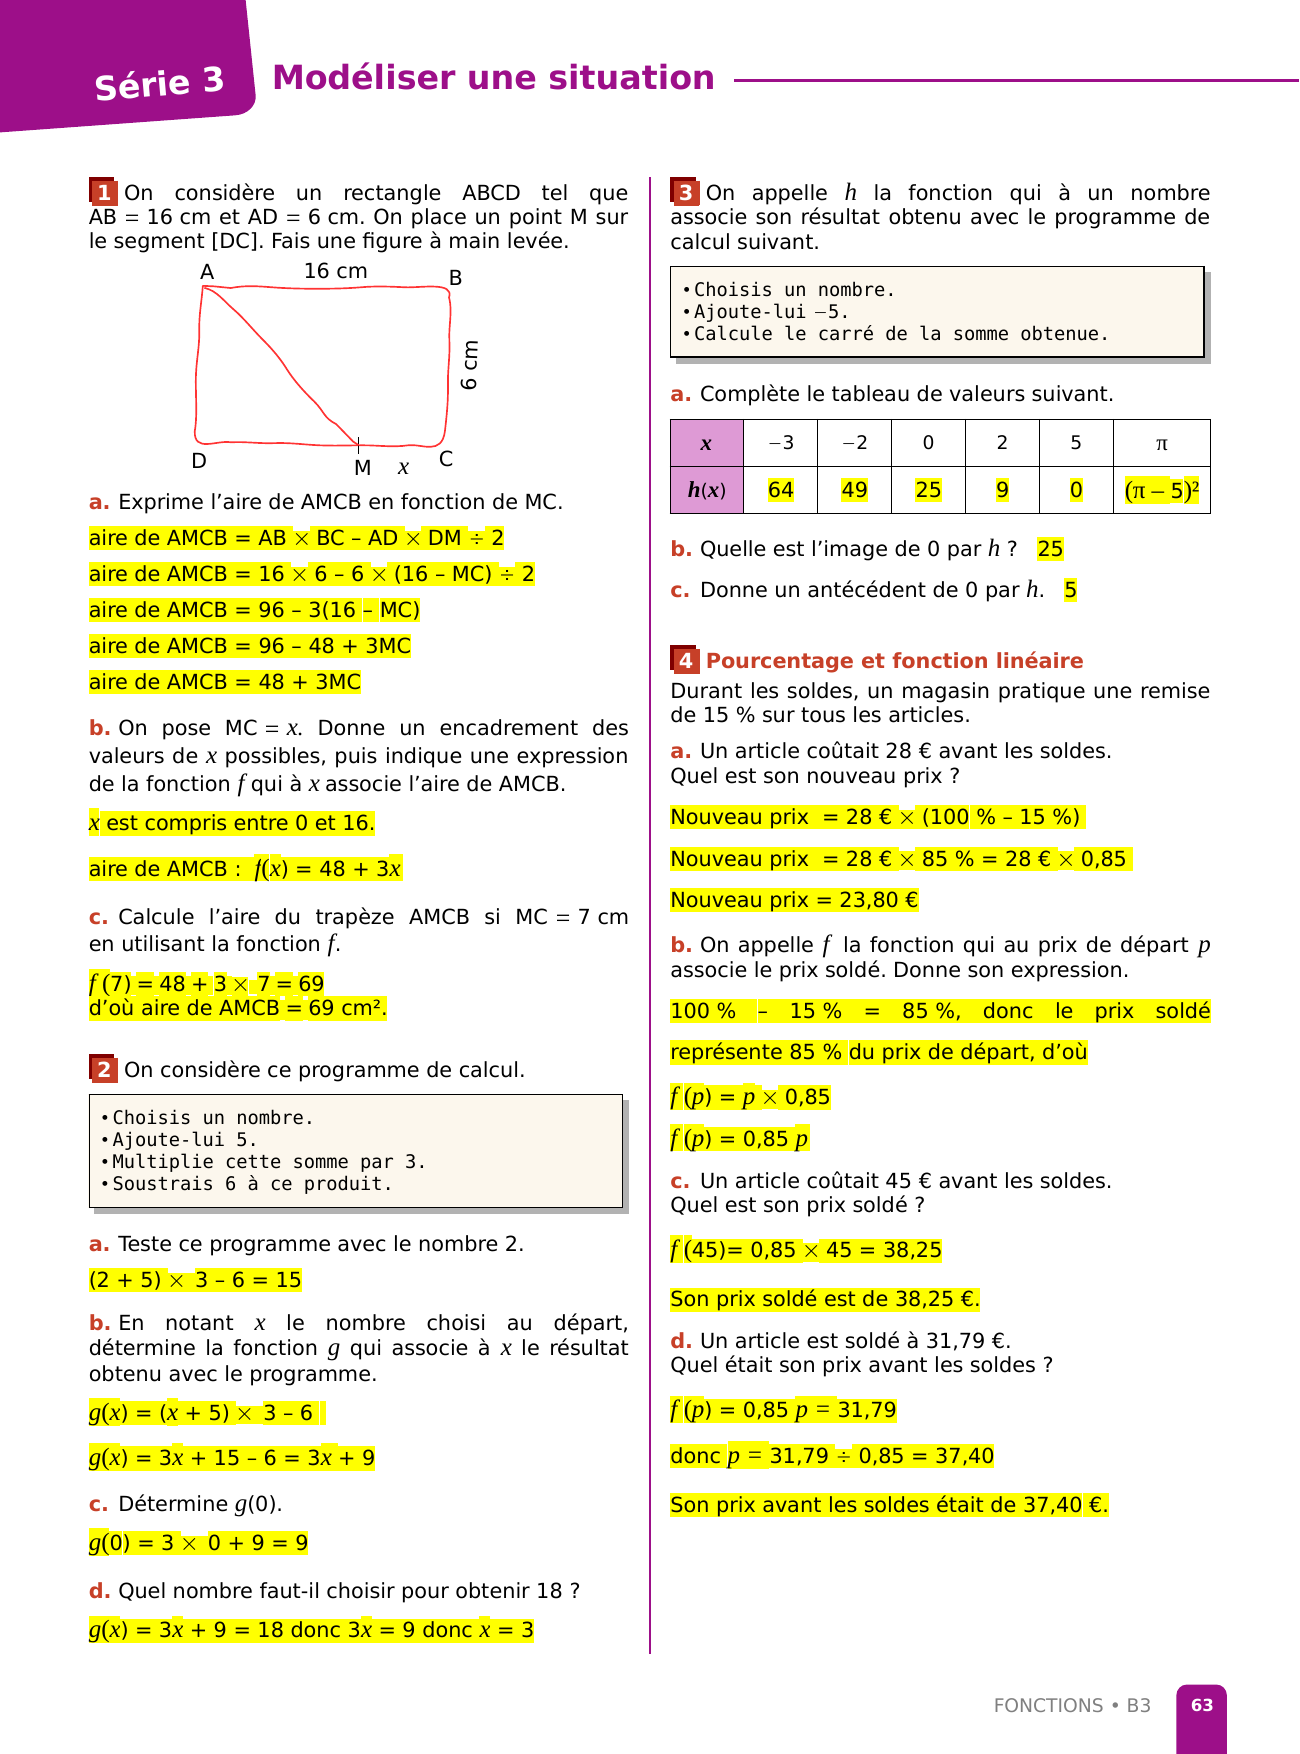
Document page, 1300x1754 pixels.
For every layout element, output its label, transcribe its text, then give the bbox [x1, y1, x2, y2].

list Soustrais 6 à ce produit. [90, 1160, 622, 1207]
list Un article est soldé à 31,79 €. [670, 1329, 1211, 1354]
list g(x) = (x + 5) × 3 – 6 [88, 1398, 629, 1426]
list Choisis un nombre. [90, 1095, 622, 1116]
list aire de AMCB = AB × BC – AD × DM ÷ 2 [88, 526, 629, 550]
list Nouveau prix = 28 € × 85 % = 28 € × 0,85 [670, 829, 1211, 871]
list Complète le tableau de valeurs suivant. [670, 383, 1211, 407]
list Teste ce programme avec le nombre 2. [88, 1232, 629, 1256]
table_cell 25 [892, 467, 965, 513]
list Un article coûtait 28 € avant les soldes. [670, 740, 1211, 764]
list Calcule le carré de la somme obtenue. [671, 310, 1203, 356]
table_header x [671, 420, 743, 466]
list (2 + 5) × 3 – 6 = 15 [88, 1268, 629, 1292]
list Ajoute-lui 5. [90, 1116, 622, 1138]
list Un article coûtait 45 € avant les soldes. [670, 1169, 1211, 1193]
table_cell 0 [1040, 467, 1113, 513]
list f (p) = p × 0,85 [670, 1082, 1211, 1110]
list Ajoute-lui −5. [671, 288, 1203, 310]
list donc p = 31,79 ÷ 0,85 = 37,40 [670, 1441, 1211, 1469]
list f (45)= 0,85 × 45 = 38,25 [670, 1235, 1211, 1263]
table_header 2 [966, 420, 1039, 466]
list Son prix soldé est de 38,25 €. [670, 1287, 1211, 1312]
list Quel nombre faut-il choisir pour obtenir 18 ? [88, 1579, 629, 1604]
list Détermine g(0). [88, 1489, 629, 1516]
text aire de AMCB = 96 – 3(16 – MC) [88, 598, 629, 622]
list g(x) = 3x + 9 = 18 donc 3x = 9 donc x = 3 [88, 1616, 629, 1643]
table_header 5 [1040, 420, 1113, 466]
list Son prix avant les soldes était de 37,40 €. [670, 1493, 1211, 1517]
list Multiplie cette somme par 3. [90, 1138, 622, 1160]
table_cell h(x) [671, 467, 743, 513]
list aire de AMCB = 48 + 3MC [88, 670, 629, 694]
list Calcule l’aire du trapèze AMCB si MC = 7 cm en utilisant la fonction f. [88, 905, 629, 957]
subtitle Pourcentage et fonction linéaire [696, 645, 1211, 673]
table_cell 49 [818, 467, 891, 513]
table_header 0 [892, 420, 965, 466]
list Quelle est l’image de 0 par h ? 25 [670, 520, 1211, 562]
list Exprime l’aire de AMCB en fonction de MC. [88, 490, 629, 514]
subtitle On considère ce programme de calcul. [114, 1054, 629, 1082]
list 100 % – 15 % = 85 %, donc le prix soldé représente 85 % du prix de départ, d’où [670, 982, 1211, 1065]
text f (7) = 48 + 3 × 7 = 69 d’où aire de AMCB = 69 cm². [88, 969, 629, 1021]
list Nouveau prix = 28 € × (100 % – 15 %) [670, 788, 1211, 829]
list g(x) = 3x + 15 – 6 = 3x + 9 [88, 1443, 629, 1471]
list f (p) = 0,85 p [670, 1110, 1211, 1151]
table_header −2 [818, 420, 891, 466]
list aire de AMCB : f(x) = 48 + 3x [88, 854, 629, 881]
list aire de AMCB = 16 × 6 – 6 × (16 – MC) ÷ 2 [88, 562, 629, 586]
subtitle On appelle h la fonction qui à un nombre associe son résultat obtenu avec le programme de calcul suivant. [670, 177, 1211, 254]
list f (p) = 0,85 p = 31,79 [670, 1396, 1211, 1423]
subtitle On considère un rectangle ABCD tel que AB  16 cm et AD  6 cm. On place un point M sur le segment [DC]. Fais une figure à main levée. [88, 177, 629, 254]
list Donne un antécédent de 0 par h. 5 [670, 562, 1211, 603]
list g(0) = 3 × 0 + 9 = 9 [88, 1528, 629, 1556]
table_cell 9 [966, 467, 1039, 513]
list On appelle f la fonction qui au prix de départ p associe le prix soldé. Donne son expression. [670, 930, 1211, 982]
list Choisis un nombre. [671, 267, 1203, 288]
list En notant x le nombre choisi au départ, détermine la fonction g qui associe à x le résultat obtenu avec le programme. [88, 1310, 629, 1386]
table_cell (π – 5)² [1114, 467, 1210, 513]
text Durant les soldes, un magasin pratique une remise de 15 % sur tous les articles. [670, 679, 1211, 728]
list Quel est son nouveau prix ? [670, 764, 1211, 788]
table_cell 64 [744, 467, 817, 513]
table_header π [1114, 420, 1210, 466]
list Quel était son prix avant les soldes ? [670, 1354, 1211, 1378]
table_header −3 [744, 420, 817, 466]
list Nouveau prix = 23,80 € [670, 871, 1211, 912]
list x est compris entre 0 et 16. [88, 808, 629, 836]
list Quel est son prix soldé ? [670, 1193, 1211, 1218]
list aire de AMCB = 96 – 48 + 3MC [88, 634, 629, 658]
list On pose MC = x. Donne un encadrement des valeurs de x possibles, puis indique une expression de la fonction f qui à x associe l’aire de AMCB. [88, 713, 629, 796]
